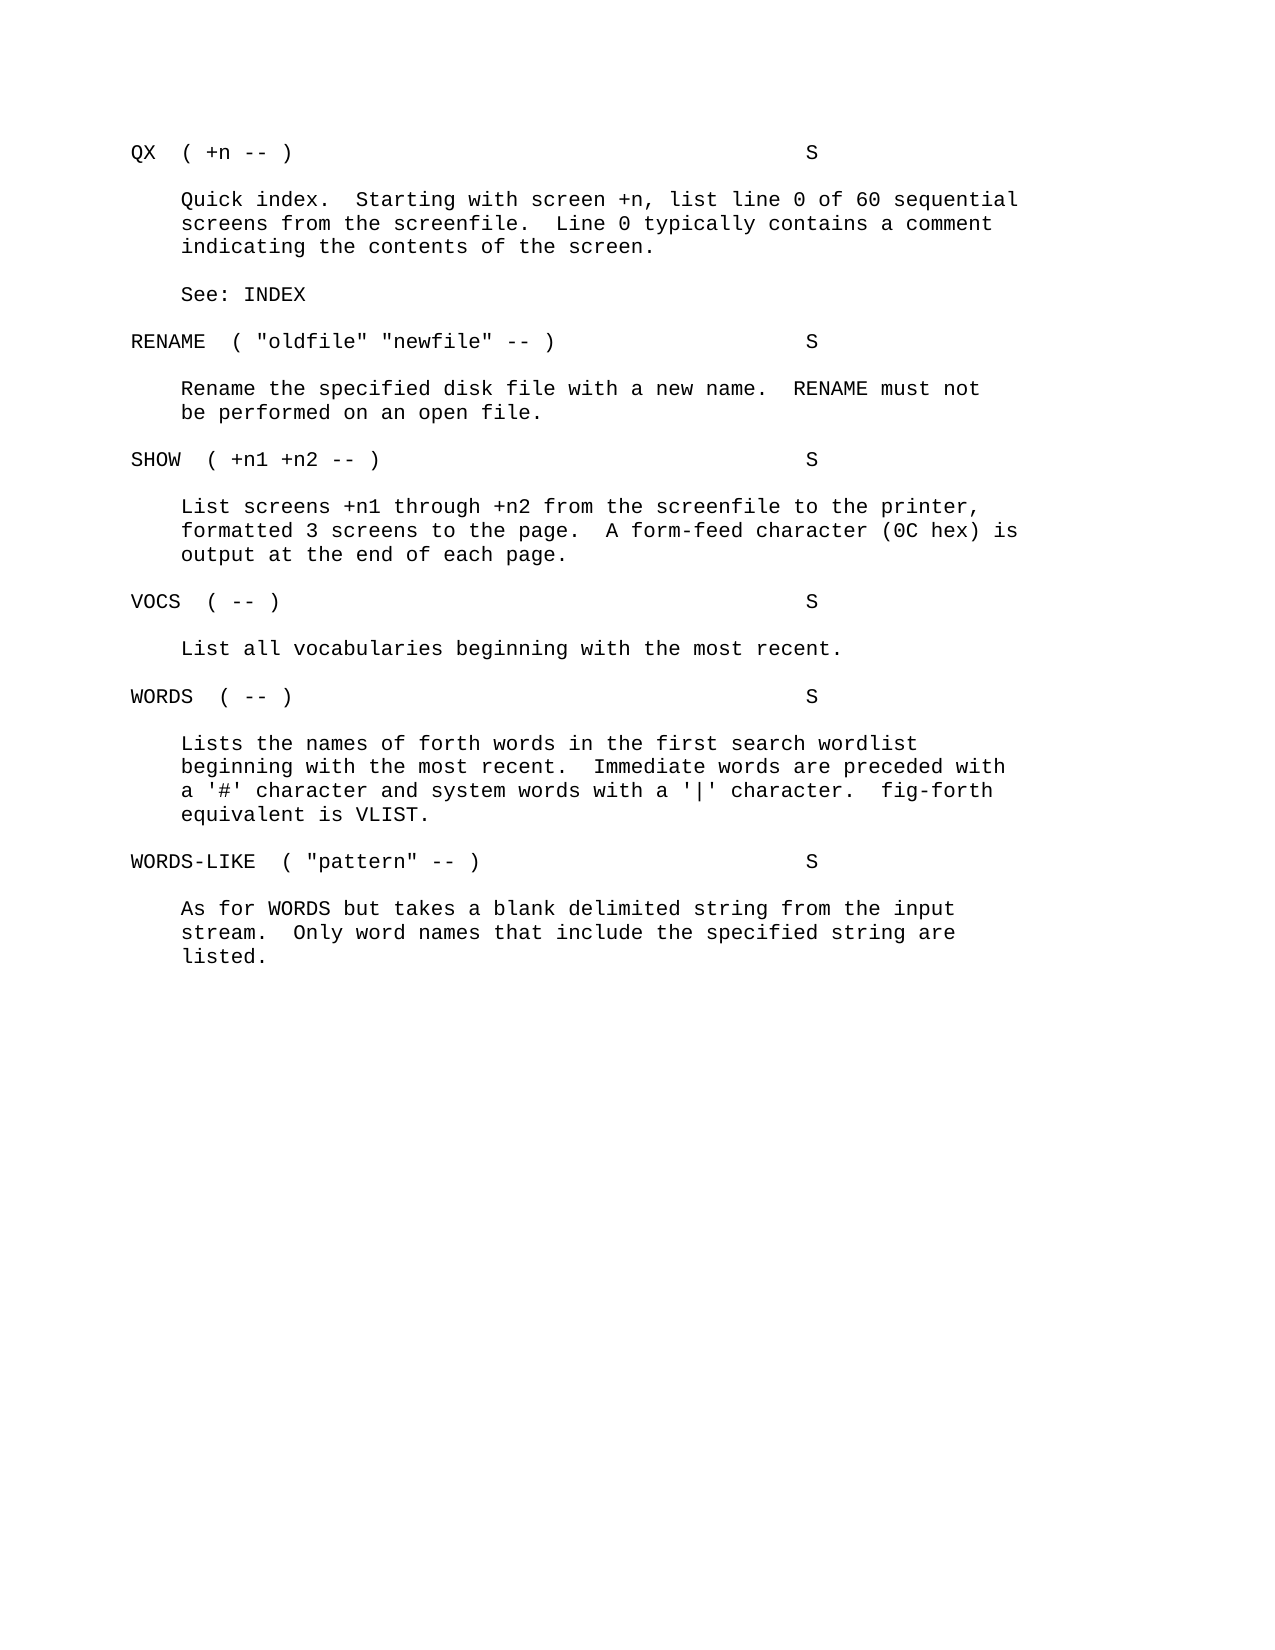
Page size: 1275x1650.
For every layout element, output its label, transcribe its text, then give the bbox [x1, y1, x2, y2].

text Lists the names of forth words in the first search wordlist [118, 733, 1157, 757]
text WORDS ( -- ) S [118, 686, 1157, 709]
text formatted 3 screens to the page. A form-feed character (0C hex) is [118, 520, 1157, 544]
text Quick index. Starting with screen +n, list line 0 of 60 sequential [118, 189, 1157, 213]
text VOCS ( -- ) S [118, 591, 1157, 615]
text Rename the specified disk file with a new name. RENAME must not [118, 378, 1157, 402]
text indicating the contents of the screen. [118, 236, 1157, 260]
text WORDS-LIKE ( "pattern" -- ) S [118, 851, 1157, 875]
text As for WORDS but takes a blank delimited string from the input [118, 898, 1157, 922]
text output at the end of each page. [118, 544, 1157, 567]
text equivalent is VLIST. [118, 804, 1157, 827]
text listed. [118, 946, 1157, 969]
text stream. Only word names that include the specified string are [118, 922, 1157, 946]
text QX ( +n -- ) S [118, 142, 1157, 165]
text be performed on an open file. [118, 402, 1157, 426]
text List screens +n1 through +n2 from the screenfile to the printer, [118, 496, 1157, 520]
text See: INDEX [118, 284, 1157, 307]
text RENAME ( "oldfile" "newfile" -- ) S [118, 331, 1157, 354]
text beginning with the most recent. Immediate words are preceded with [118, 757, 1157, 780]
text a '#' character and system words with a '|' character. fig-forth [118, 780, 1157, 804]
text SHOW ( +n1 +n2 -- ) S [118, 449, 1157, 473]
text List all vocabularies beginning with the most recent. [118, 638, 1157, 662]
text screens from the screenfile. Line 0 typically contains a comment [118, 213, 1157, 236]
